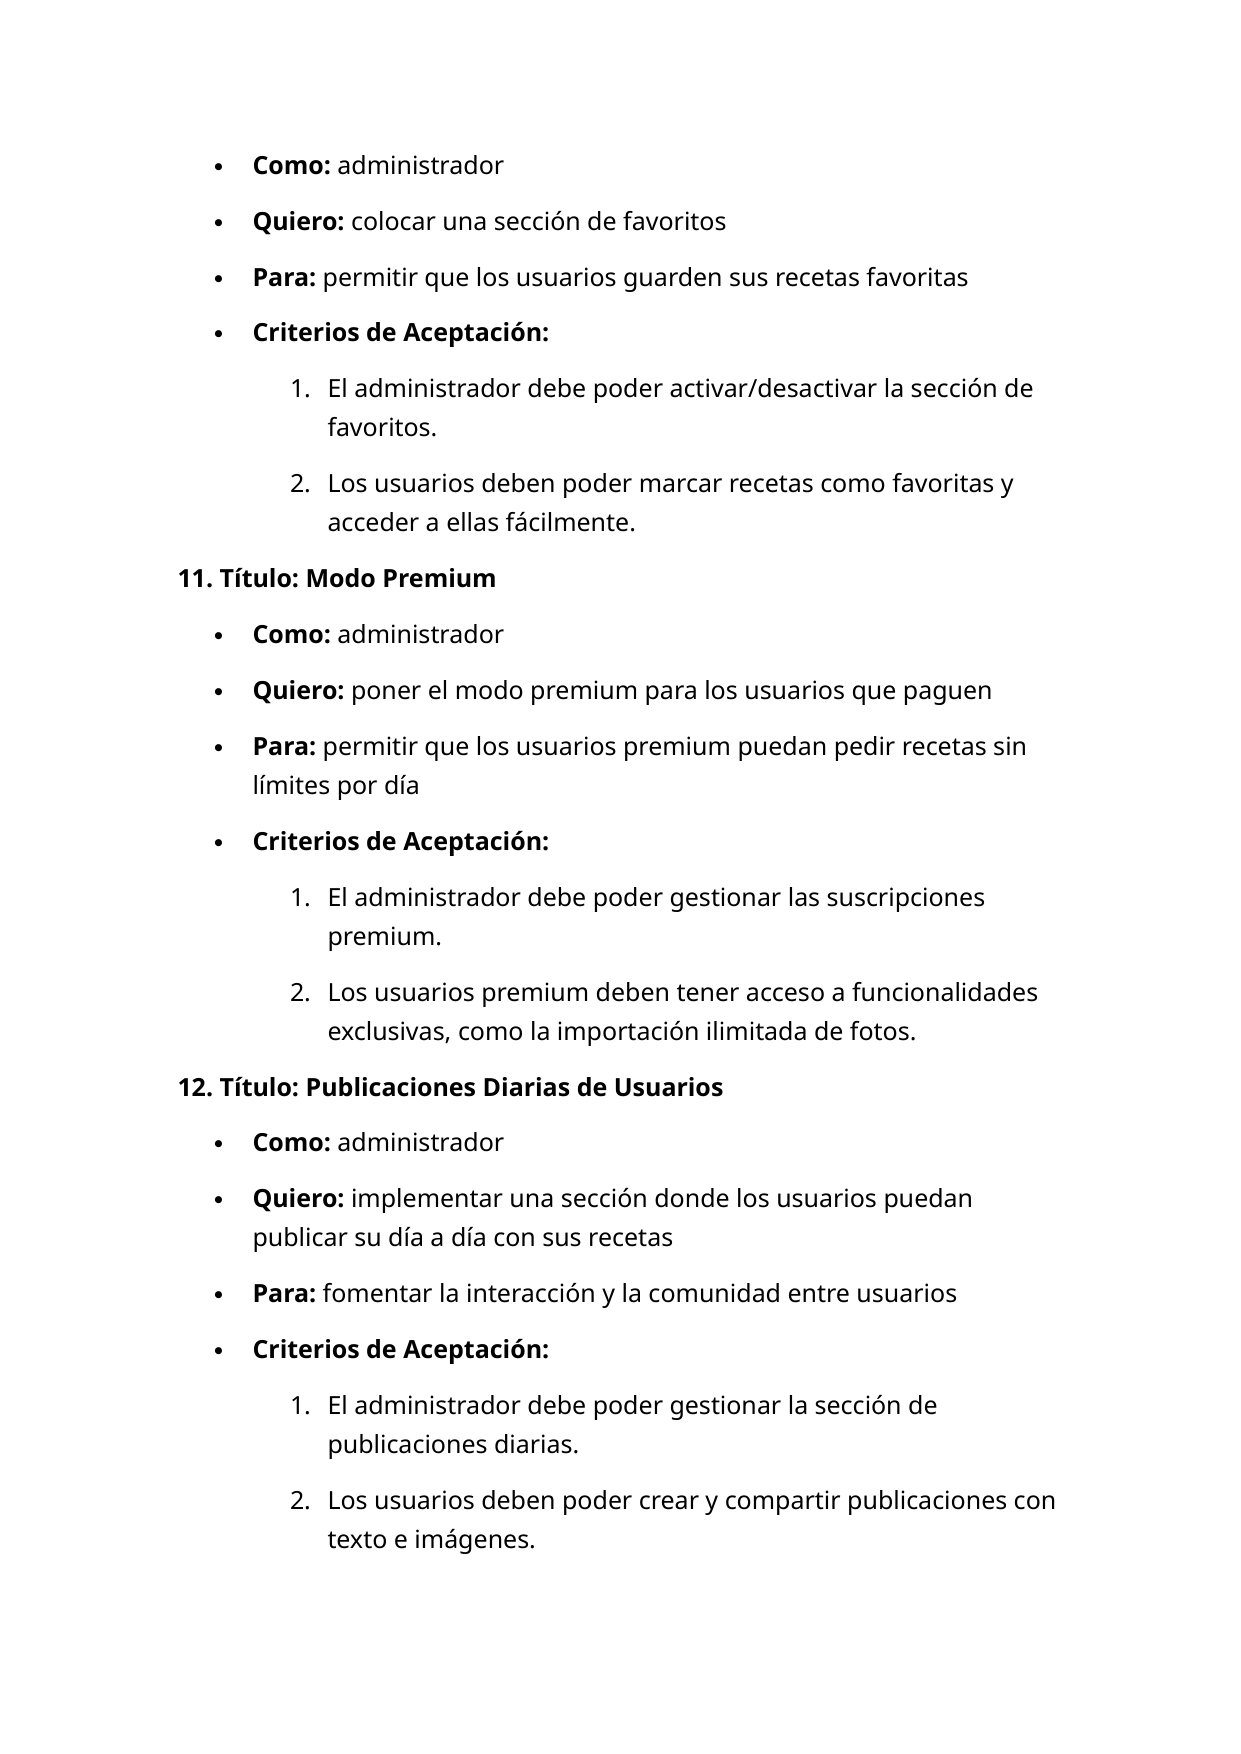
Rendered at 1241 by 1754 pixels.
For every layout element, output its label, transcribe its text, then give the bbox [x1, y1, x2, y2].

list El administrador debe poder gestionar la sección de publicaciones diarias. [290, 1388, 1063, 1461]
list Para: fomentar la interacción y la comunidad entre usuarios [215, 1276, 1063, 1310]
list Para: permitir que los usuarios premium puedan pedir recetas sin límites por día [215, 728, 1063, 802]
list Para: permitir que los usuarios guarden sus recetas favoritas [215, 259, 1063, 293]
list Como: administrador [215, 148, 1063, 182]
list El administrador debe poder gestionar las suscripciones premium. [290, 879, 1063, 952]
list Los usuarios premium deben tener acceso a funcionalidades exclusivas, como la importación ilimitada de fotos. [290, 974, 1063, 1047]
list Como: administrador [215, 1125, 1063, 1159]
list El administrador debe poder activar/desactivar la sección de favoritos. [290, 371, 1063, 444]
list Quiero: colocar una sección de favoritos [215, 203, 1063, 237]
list Criterios de Aceptación: [215, 1332, 1063, 1366]
list Como: administrador [215, 617, 1063, 651]
list Quiero: poner el modo premium para los usuarios que paguen [215, 673, 1063, 707]
text 12. Título: Publicaciones Diarias de Usuarios [177, 1069, 1063, 1103]
list Criterios de Aceptación: [215, 823, 1063, 857]
list Los usuarios deben poder marcar recetas como favoritas y acceder a ellas fácilmente. [290, 466, 1063, 539]
list Los usuarios deben poder crear y compartir publicaciones con texto e imágenes. [290, 1483, 1063, 1556]
list Quiero: implementar una sección donde los usuarios puedan publicar su día a día con sus recetas [215, 1181, 1063, 1254]
text 11. Título: Modo Premium [177, 561, 1063, 595]
list Criterios de Aceptación: [215, 315, 1063, 349]
